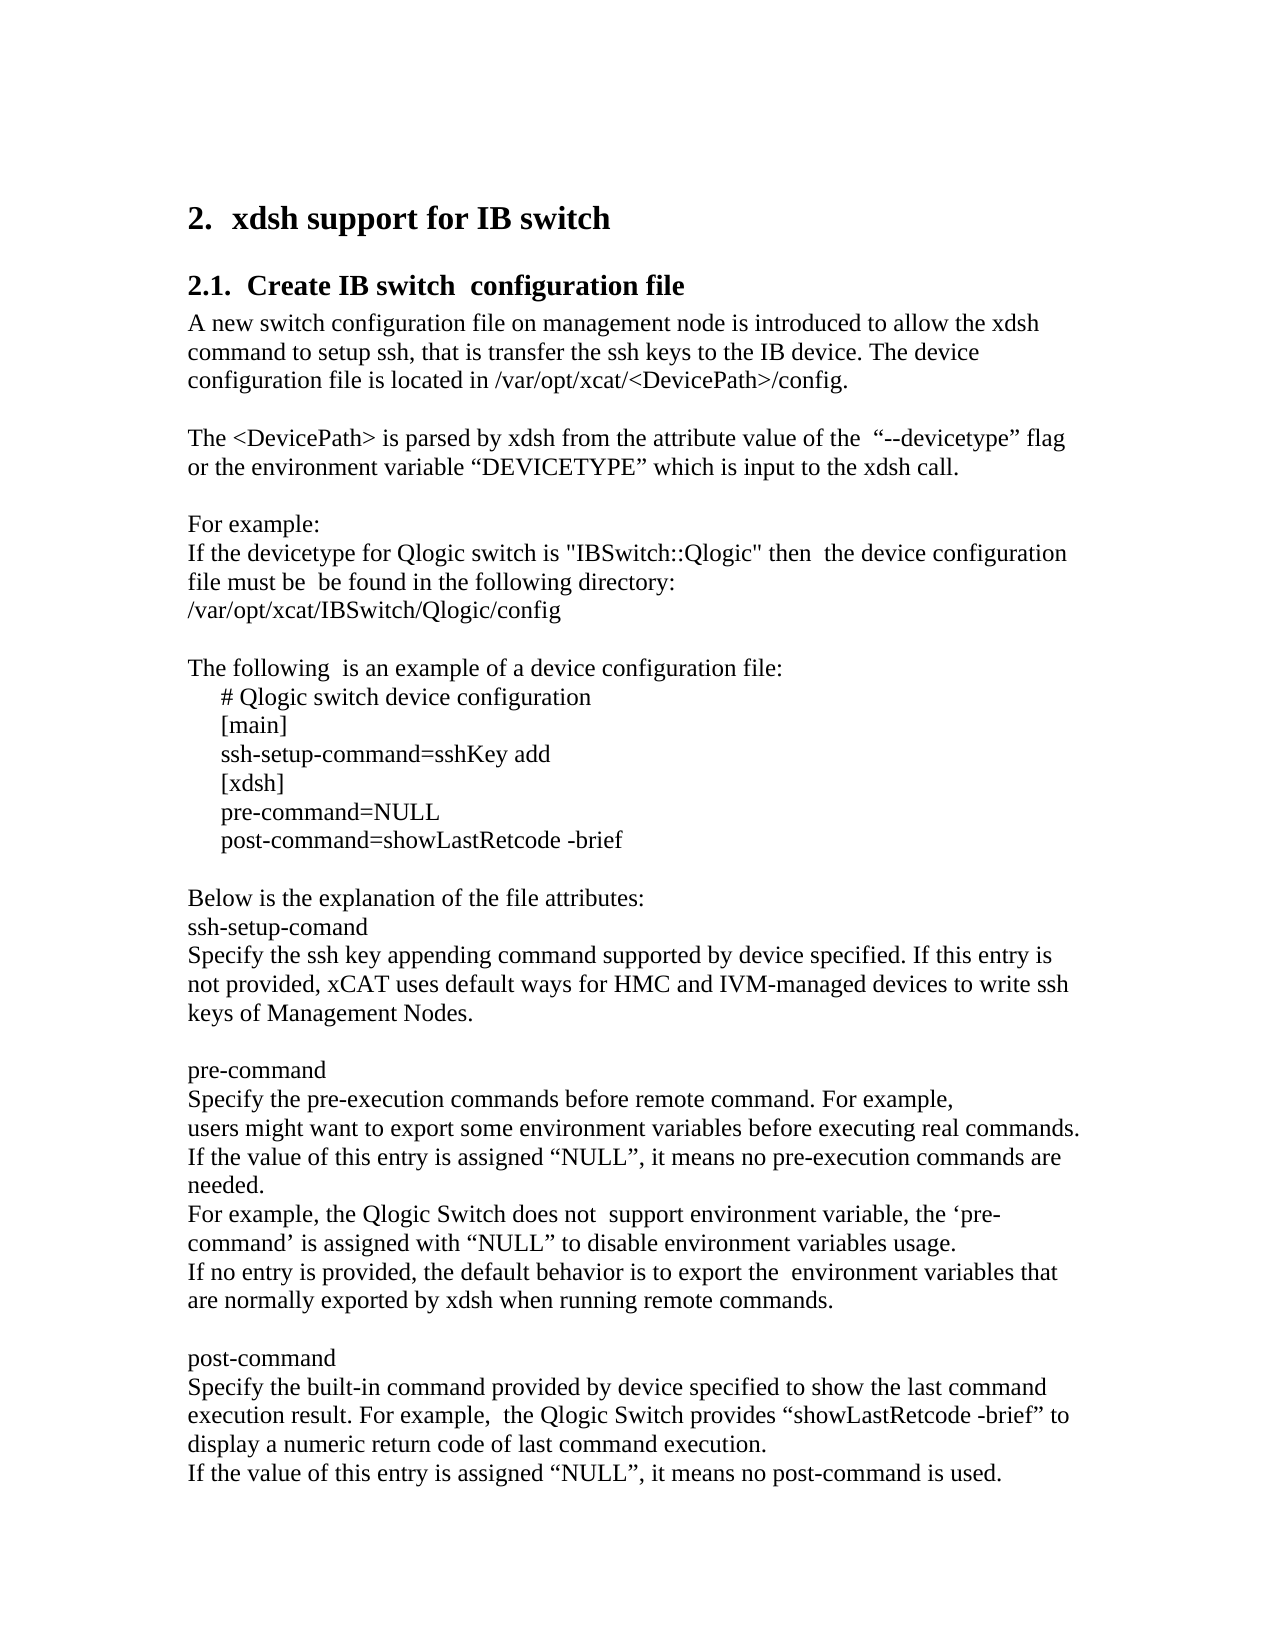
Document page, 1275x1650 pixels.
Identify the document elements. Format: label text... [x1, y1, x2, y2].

text If the devicetype for Qlogic switch is "IBSwitch::Qlogic" then the device configuration file must be be found in the following directory: [187, 538, 1087, 596]
text A new switch configuration file on management node is introduced to allow the xdsh command to setup ssh, that is transfer the ssh keys to the IB device. The device configuration file is located in /var/opt/xcat/<DevicePath>/config. [187, 308, 1087, 394]
list # Qlogic switch device configuration [187, 682, 1087, 711]
list [xdsh] [187, 768, 1087, 797]
text /var/opt/xcat/IBSwitch/Qlogic/config [187, 596, 1087, 624]
text For example: [187, 509, 1087, 538]
list [main] [187, 711, 1087, 739]
text Specify the pre-execution commands before remote command. For example, [187, 1084, 1087, 1113]
text pre-command [187, 1056, 1087, 1084]
text ssh-setup-comand [187, 912, 1087, 941]
text The following is an example of a device configuration file: [187, 653, 1087, 682]
list ssh-setup-command=sshKey add [187, 739, 1087, 768]
text If no entry is provided, the default behavior is to export the environment variables that are normally exported by xdsh when running remote commands. [187, 1257, 1087, 1314]
text Specify the ssh key appending command supported by device specified. If this entry is not provided, xCAT uses default ways for HMC and IVM-managed devices to write ssh keys of Management Nodes. [187, 941, 1087, 1027]
list pre-command=NULL [187, 797, 1087, 826]
text post-command [187, 1343, 1087, 1372]
text The <DevicePath> is parsed by xdsh from the attribute value of the “--devicetype” flag or the environment variable “DEVICETYPE” which is input to the xdsh call. [187, 423, 1087, 481]
text If the value of this entry is assigned “NULL”, it means no pre-execution commands are needed. For example, the Qlogic Switch does not support environment variable, the ‘pre-command’ is assigned with “NULL” to disable environment variables usage. [187, 1142, 1087, 1257]
text If the value of this entry is assigned “NULL”, it means no post-command is used. [187, 1458, 1087, 1487]
subtitle xdsh support for IB switch [187, 199, 1087, 237]
subtitle Create IB switch configuration file [187, 268, 1087, 302]
list post-command=showLastRetcode -brief [187, 826, 1087, 854]
text Specify the built-in command provided by device specified to show the last command execution result. For example, the Qlogic Switch provides “showLastRetcode -brief” to display a numeric return code of last command execution. [187, 1372, 1087, 1458]
text users might want to export some environment variables before executing real commands. [187, 1113, 1087, 1142]
text Below is the explanation of the file attributes: [187, 883, 1087, 912]
